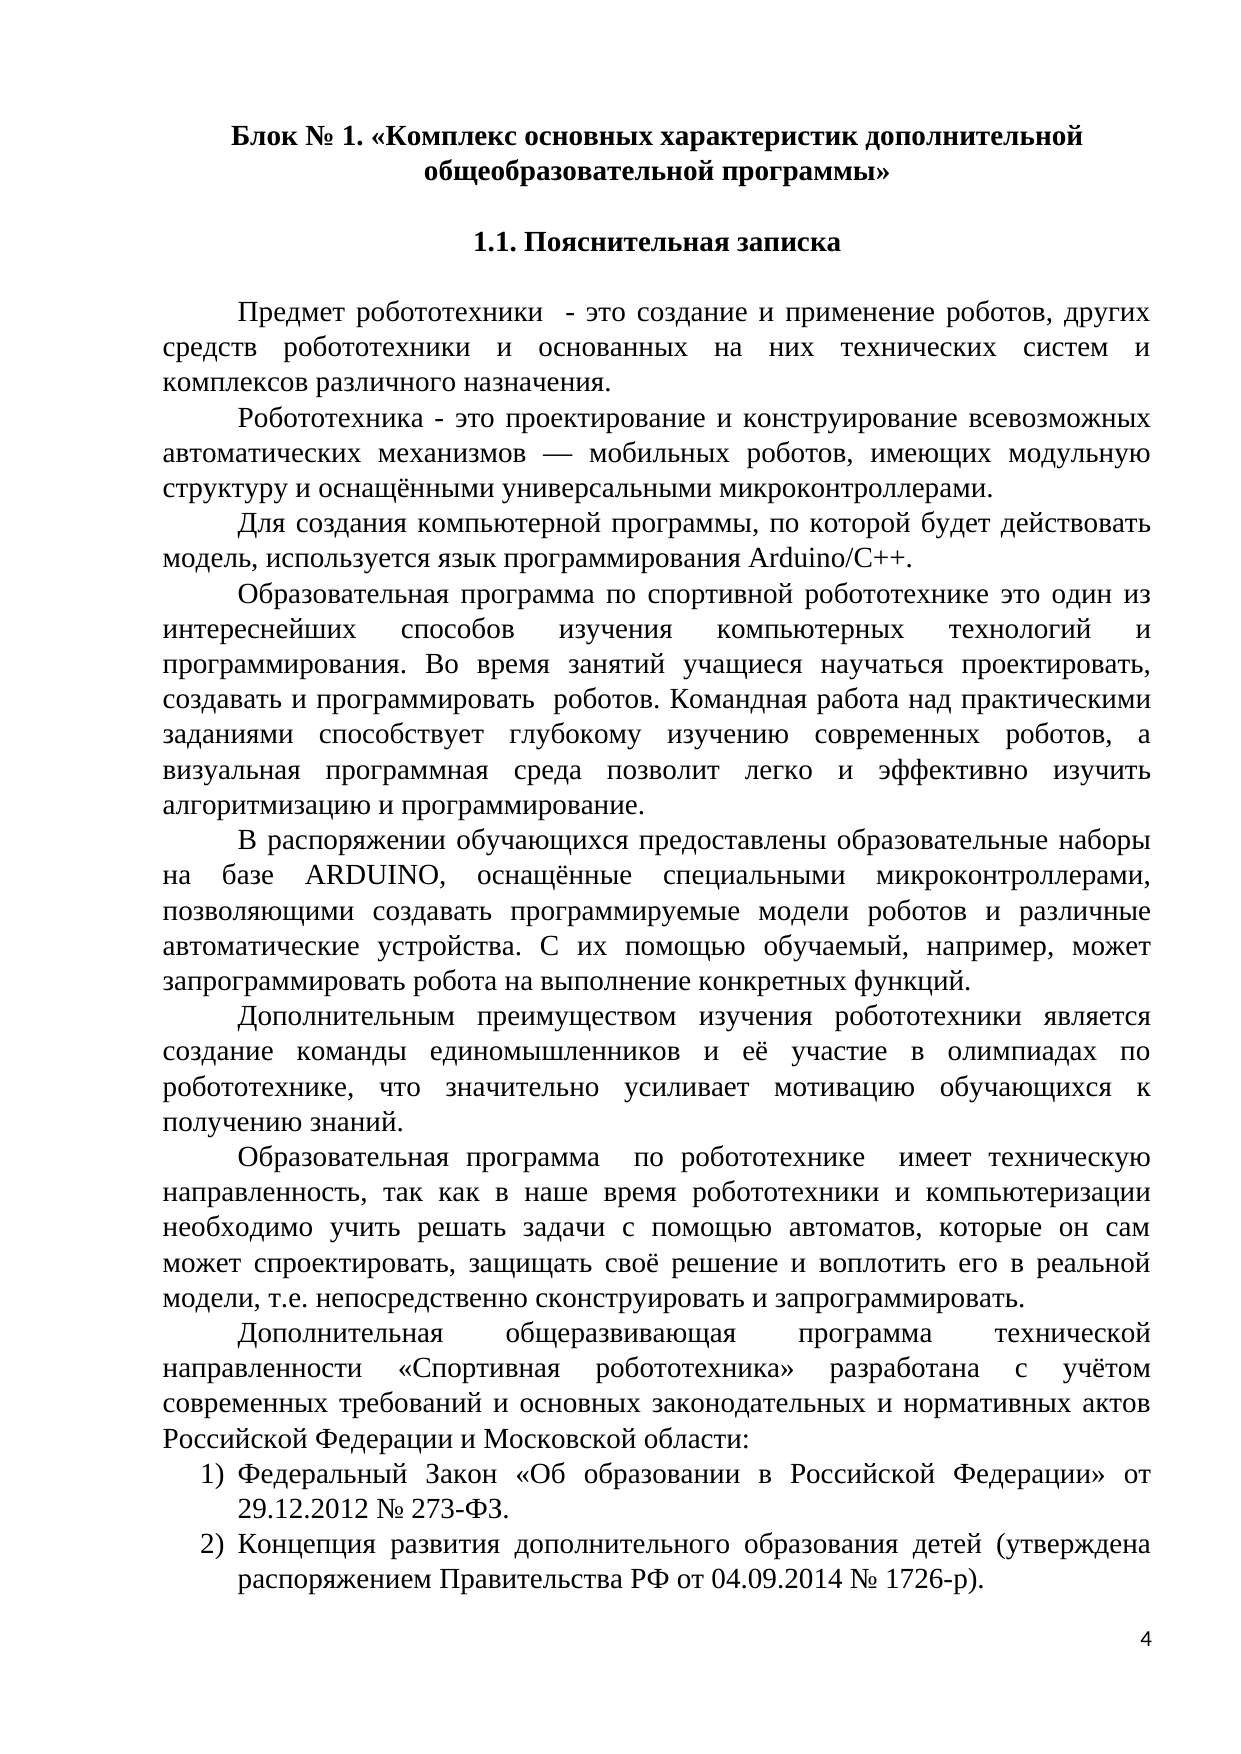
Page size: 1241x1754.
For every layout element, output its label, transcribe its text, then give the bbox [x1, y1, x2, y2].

text В распоряжении обучающихся предоставлены образовательные наборы на базе ARDUINO, оснащённые специальными микроконтроллерами, позволяющими создавать программируемые модели роботов и различные автоматические устройства. С их помощью обучаемый, например, может запрограммировать робота на выполнение конкретных функций. [162, 822, 1152, 997]
list Федеральный Закон «Об образовании в Российской Федерации» от 29.12.2012 № 273-ФЗ. [200, 1456, 1152, 1525]
text 1.1. Пояснительная записка [162, 224, 1152, 257]
text Образовательная программа по робототехнике имеет техническую направленность, так как в наше время робототехники и компьютеризации необходимо учить решать задачи с помощью автоматов, которые он сам может спроектировать, защищать своё решение и воплотить его в реальной модели, т.е. непосредственно сконструировать и запрограммировать. [162, 1139, 1152, 1313]
text Предмет робототехники - это создание и применение роботов, других средств робототехники и основанных на них технических систем и комплексов различного назначения. [162, 294, 1152, 398]
text Блок № 1. «Комплекс основных характеристик дополнительной общеобразовательной программы» [162, 118, 1152, 187]
text Для создания компьютерной программы, по которой будет действовать модель, используется язык программирования Arduino/C++. [162, 505, 1152, 574]
list Концепция развития дополнительного образования детей (утверждена распоряжением Правительства РФ от 04.09.2014 № 1726-р). [200, 1526, 1152, 1595]
text Образовательная программа по спортивной робототехнике это один из интереснейших способов изучения компьютерных технологий и программирования. Во время занятий учащиеся научаться проектировать, создавать и программировать роботов. Командная работа над практическими заданиями способствует глубокому изучению современных роботов, а визуальная программная среда позволит легко и эффективно изучить алгоритмизацию и программирование. [162, 576, 1152, 821]
text Робототехника - это проектирование и конструирование всевозможных автоматических механизмов — мобильных роботов, имеющих модульную структуру и оснащёнными универсальными микроконтроллерами. [162, 400, 1152, 504]
text Дополнительная общеразвивающая программа технической направленности «Спортивная робототехника» разработана с учётом современных требований и основных законодательных и нормативных актов Российской Федерации и Московской области: [162, 1315, 1152, 1454]
text Дополнительным преимуществом изучения робототехники является создание команды единомышленников и её участие в олимпиадах по робототехнике, что значительно усиливает мотивацию обучающихся к получению знаний. [162, 998, 1152, 1137]
